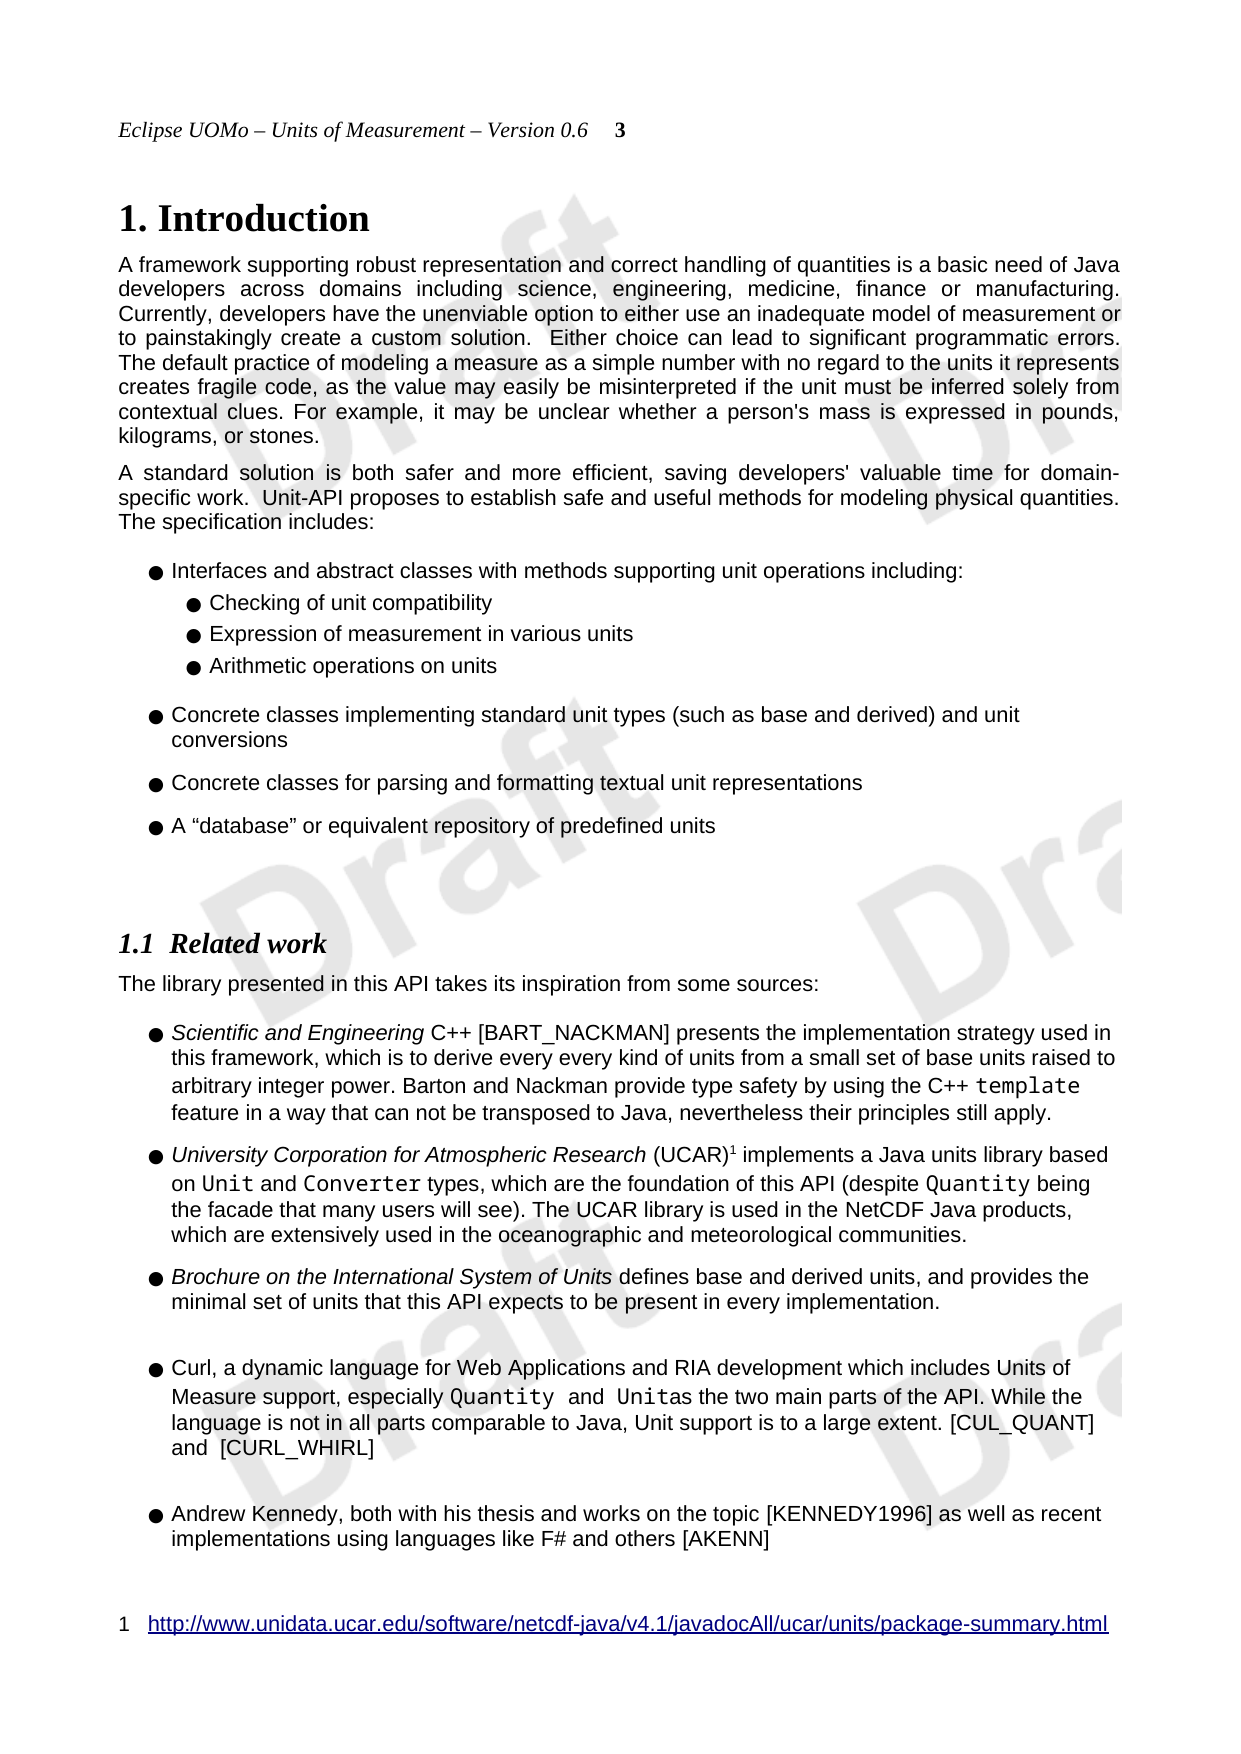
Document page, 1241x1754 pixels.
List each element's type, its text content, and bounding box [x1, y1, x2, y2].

text The library presented in this API takes its inspiration from some sources: [118, 972, 1122, 996]
picture [118, 448, 1122, 461]
list Concrete classes for parsing and formatting textual unit representations [148, 770, 1122, 795]
picture [118, 996, 1122, 1611]
picture [118, 959, 1122, 972]
list http://www.unidata.ucar.edu/software/netcdf-java/v4.1/javadocAll/ucar/units/package-summary.html [118, 1611, 1122, 1636]
subtitle Related work [118, 927, 1122, 959]
list University Corporation for Atmospheric Research (UCAR) implements a Java units library based on Unit and Converter types, which are the foundation of this API (despite Quantity being the facade that many users will see). The UCAR library is used in the NetCDF Java products, which are extensively used in the oceanographic and meteorological communities. [148, 1142, 1122, 1247]
list A “database” or equivalent repository of predefined units [148, 813, 1122, 838]
list Interfaces and abstract classes with methods supporting unit operations including: [148, 559, 1122, 584]
list Curl, a dynamic language for Web Applications and RIA development which includes Units of Measure support, especially Quantity and Unitas the two main parts of the API. While the language is not in all parts comparable to Java, Unit support is to a large extent. [CUL_QUANT] and [CURL_WHIRL] [148, 1356, 1122, 1460]
list Checking of unit compatibility [185, 590, 1122, 616]
picture [118, 534, 1122, 927]
subtitle Introduction [118, 197, 1122, 240]
list Brochure on the International System of Units defines base and derived units, and provides the minimal set of units that this API expects to be present in every implementation. [148, 1264, 1122, 1314]
text A standard solution is both safer and more efficient, saving developers' valuable time for domain-specific work. Unit-API proposes to establish safe and useful methods for modeling physical quantities. The specification includes: [118, 461, 1122, 534]
list Scientific and Engineering C++ [BART_NACKMAN] presents the implementation strategy used in this framework, which is to derive every every kind of units from a small set of base units raised to arbitrary integer power. Barton and Nackman provide type safety by using the C++ template feature in a way that can not be transposed to Java, nevertheless their principles still apply. [148, 1021, 1122, 1125]
picture [118, 240, 1122, 253]
list Andrew Kennedy, both with his thesis and works on the topic [KENNEDY1996] as well as recent implementations using languages like F# and others [AKENN] [148, 1501, 1122, 1551]
list Expression of measurement in various units [185, 622, 1122, 647]
picture [118, 117, 1122, 197]
list Concrete classes implementing standard unit types (such as base and derived) and unit conversions [148, 702, 1122, 752]
list Arithmetic operations on units [185, 653, 1122, 678]
text A framework supporting robust representation and correct handling of quantities is a basic need of Java developers across domains including science, engineering, medicine, finance or manufacturing. Currently, developers have the unenviable option to either use an inadequate model of measurement or to painstakingly create a custom solution. Either choice can lead to significant programmatic errors. The default practice of modeling a measure as a simple number with no regard to the units it represents creates fragile code, as the value may easily be misinterpreted if the unit must be inferred solely from contextual clues. For example, it may be unclear whether a person's mass is expressed in pounds, kilograms, or stones. [118, 253, 1122, 448]
